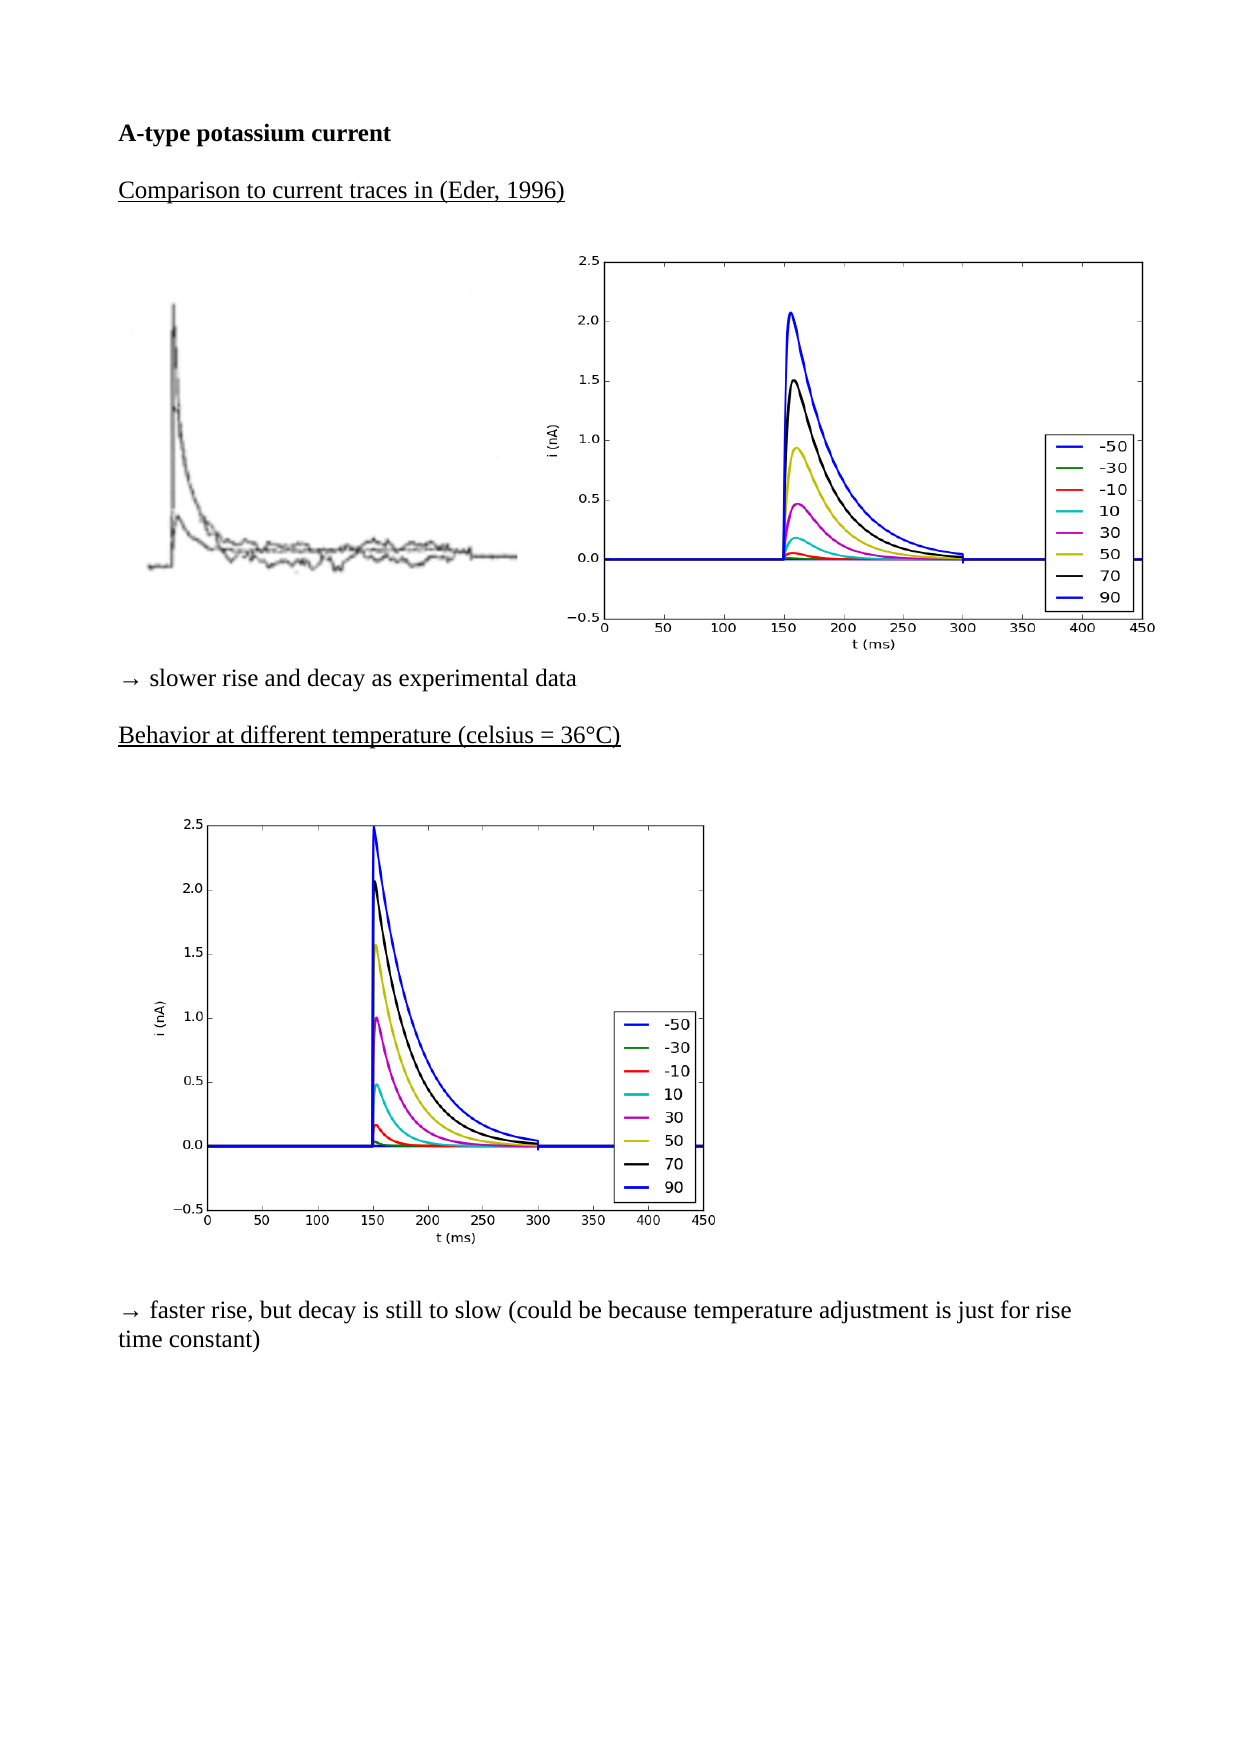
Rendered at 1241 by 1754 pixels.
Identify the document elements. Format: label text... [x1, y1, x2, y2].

picture [117, 217, 1210, 663]
text → slower rise and decay as experimental data [118, 588, 1122, 691]
text A-type potassium current [118, 118, 1122, 147]
text → faster rise, but decay is still to slow (could be because temperature adjustment is just for rise time constant) [118, 1295, 1122, 1353]
picture [127, 777, 767, 1258]
text Behavior at different temperature (celsius = 36°C) [118, 720, 1122, 749]
text [118, 262, 517, 273]
text Comparison to current traces in (Eder, 1996) [118, 176, 1122, 204]
